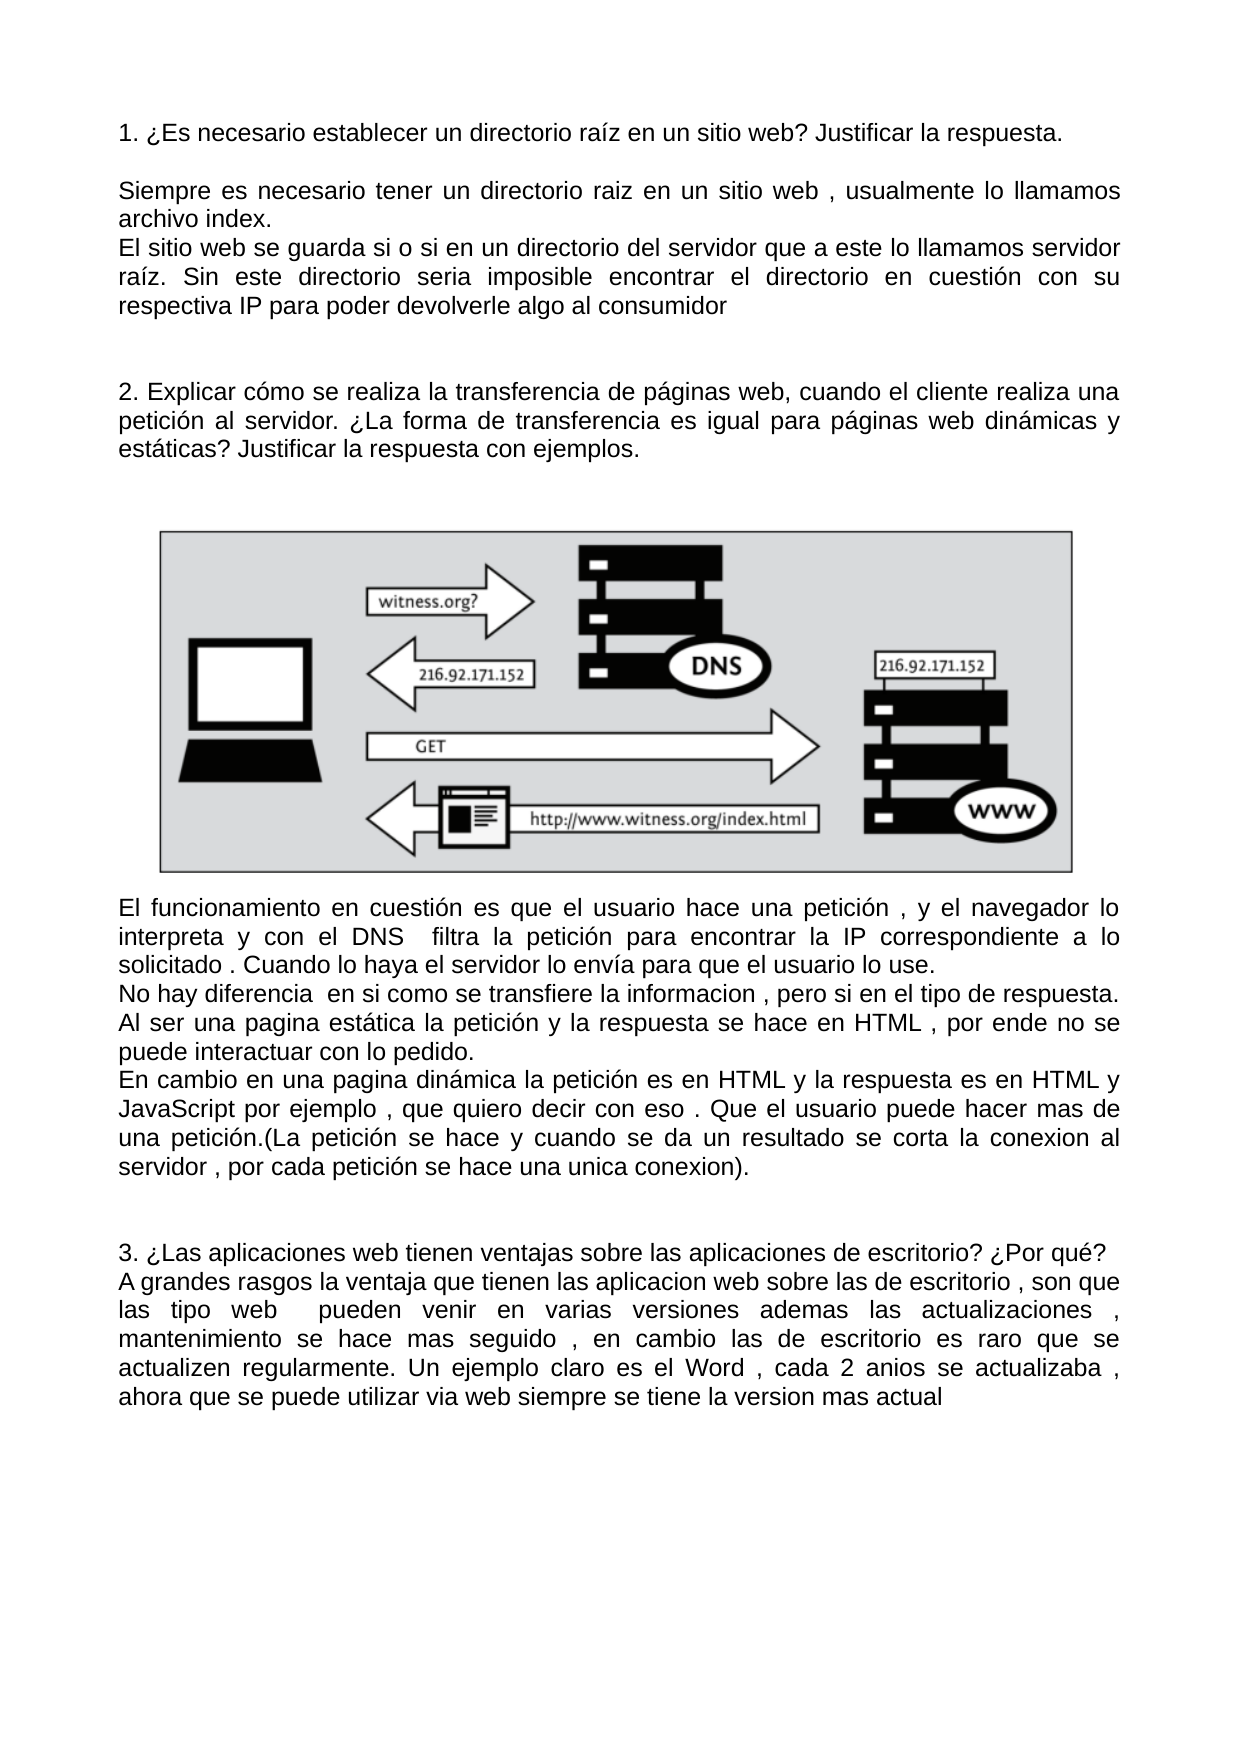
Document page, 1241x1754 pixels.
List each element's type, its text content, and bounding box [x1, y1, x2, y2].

text 1. ¿Es necesario establecer un directorio raíz en un sitio web? Justificar la respuesta. [118, 118, 1122, 147]
text Siempre es necesario tener un directorio raiz en un sitio web , usualmente lo llamamos archivo index. [118, 176, 1122, 233]
text En cambio en una pagina dinámica la petición es en HTML y la respuesta es en HTML y JavaScript por ejemplo , que quiero decir con eso . Que el usuario puede hacer mas de una petición.(La petición se hace y cuando se da un resultado se corta la conexion al servidor , por cada petición se hace una unica conexion). [118, 1065, 1122, 1180]
text El sitio web se guarda si o si en un directorio del servidor que a este lo llamamos servidor raíz. Sin este directorio seria imposible encontrar el directorio en cuestión con su respectiva IP para poder devolverle algo al consumidor [118, 233, 1122, 319]
text 2. Explicar cómo se realiza la transferencia de páginas web, cuando el cliente realiza una petición al servidor. ¿La forma de transferencia es igual para páginas web dinámicas y estáticas? Justificar la respuesta con ejemplos. [118, 377, 1122, 463]
text El funcionamiento en cuestión es que el usuario hace una petición , y el navegador lo interpreta y con el DNS filtra la petición para encontrar la IP correspondiente a lo solicitado . Cuando lo haya el servidor lo envía para que el usuario lo use. [118, 521, 1122, 979]
text A grandes rasgos la ventaja que tienen las aplicacion web sobre las de escritorio , son que las tipo web pueden venir en varias versiones ademas las actualizaciones , mantenimiento se hace mas seguido , en cambio las de escritorio es raro que se actualizen regularmente. Un ejemplo claro es el Word , cada 2 anios se actualizaba , ahora que se puede utilizar via web siempre se tiene la version mas actual [118, 1267, 1122, 1410]
text 3. ¿Las aplicaciones web tienen ventajas sobre las aplicaciones de escritorio? ¿Por qué? [118, 1238, 1122, 1267]
text No hay diferencia en si como se transfiere la informacion , pero si en el tipo de respuesta. Al ser una pagina estática la petición y la respuesta se hace en HTML , por ende no se puede interactuar con lo pedido. [118, 979, 1122, 1065]
picture [152, 520, 1089, 893]
